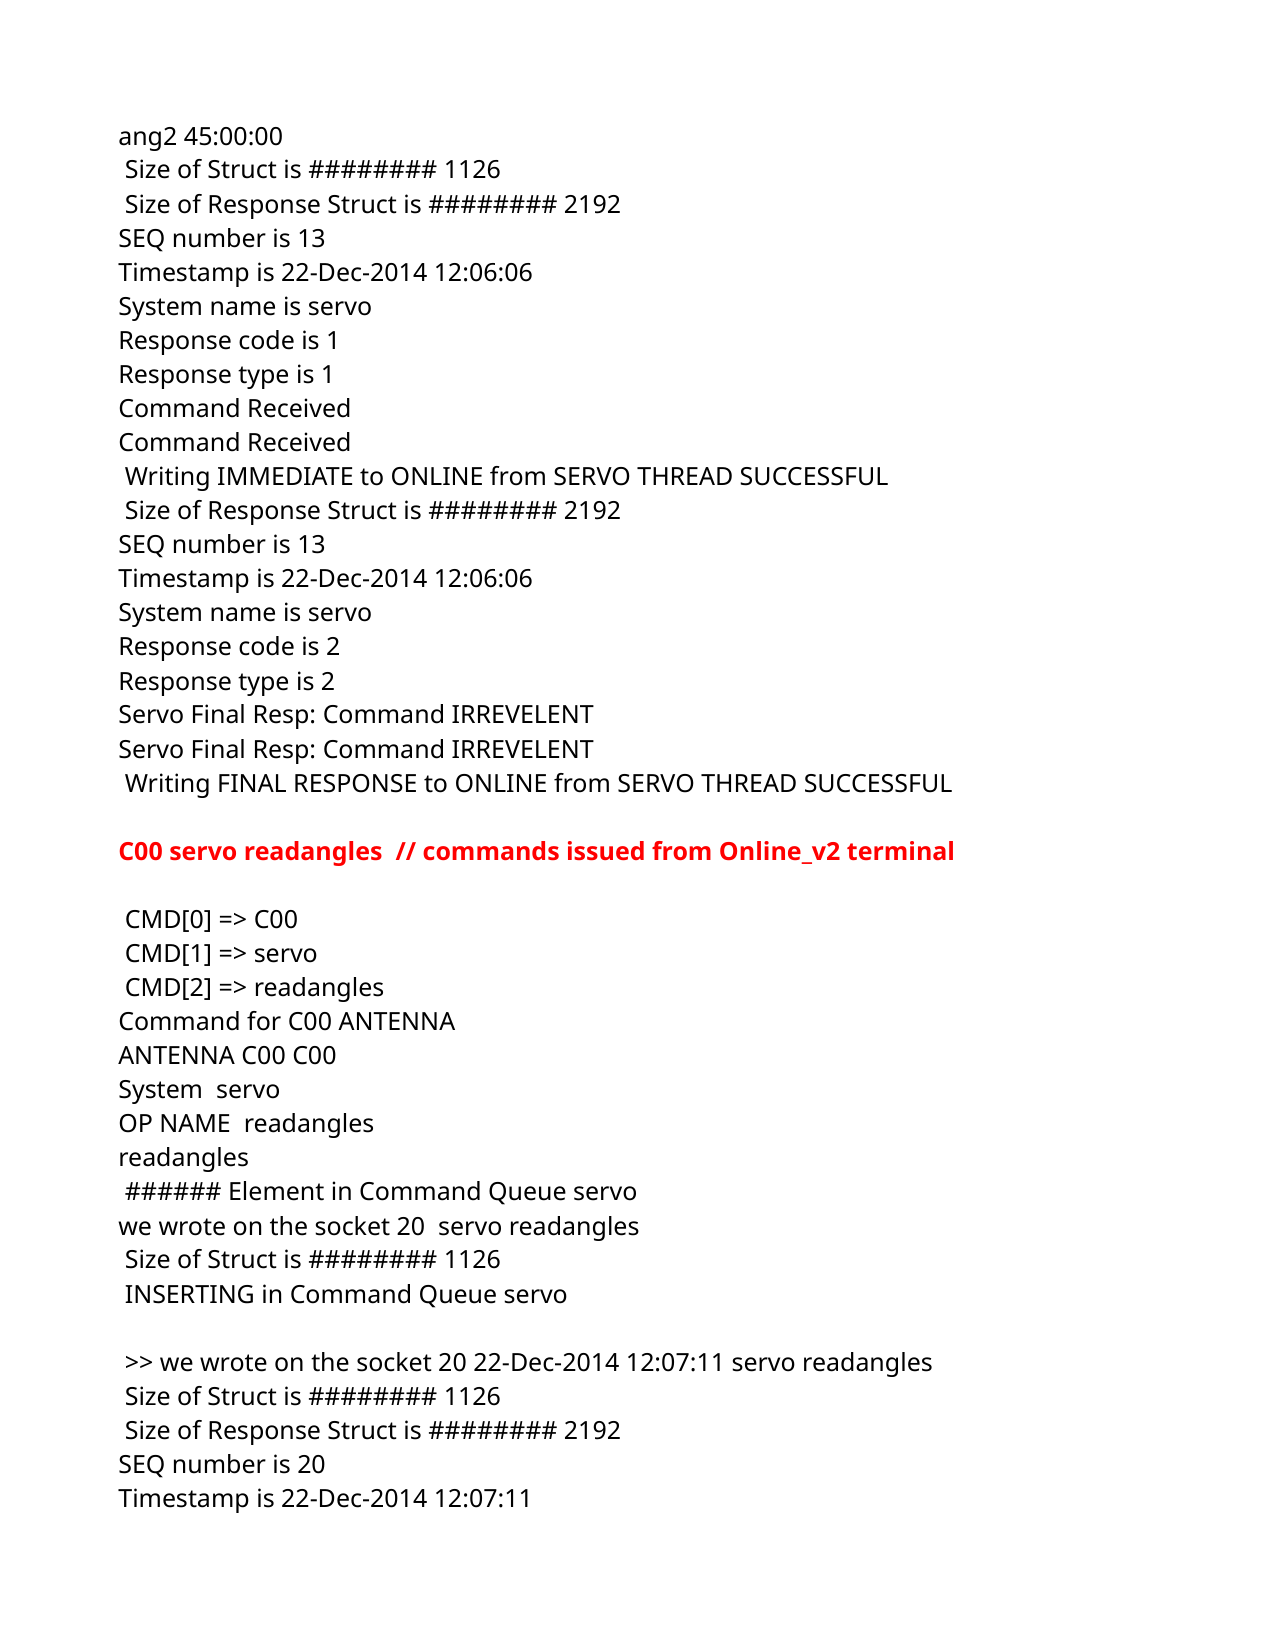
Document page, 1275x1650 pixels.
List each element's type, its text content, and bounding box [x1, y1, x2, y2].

text INSERTING in Command Queue servo [118, 1276, 1157, 1310]
text Size of Struct is ######## 1126 [118, 152, 1157, 186]
text System name is servo [118, 288, 1157, 322]
text Size of Response Struct is ######## 2192 [118, 186, 1157, 220]
text CMD[1] => servo [118, 936, 1157, 970]
text Response type is 1 [118, 357, 1157, 391]
text System name is servo [118, 595, 1157, 629]
text Size of Response Struct is ######## 2192 [118, 1412, 1157, 1447]
text C00 servo readangles // commands issued from Online_v2 terminal [118, 833, 1157, 867]
text SEQ number is 13 [118, 527, 1157, 561]
text SEQ number is 13 [118, 220, 1157, 254]
text SEQ number is 20 [118, 1447, 1157, 1481]
text Servo Final Resp: Command IRREVELENT [118, 731, 1157, 765]
text Size of Response Struct is ######## 2192 [118, 493, 1157, 527]
text readangles [118, 1140, 1157, 1174]
text ###### Element in Command Queue servo [118, 1174, 1157, 1208]
text OP NAME readangles [118, 1106, 1157, 1140]
text Response code is 1 [118, 322, 1157, 357]
text Response code is 2 [118, 629, 1157, 663]
text ang2 45:00:00 [118, 118, 1157, 152]
text Size of Struct is ######## 1126 [118, 1242, 1157, 1276]
text Timestamp is 22-Dec-2014 12:06:06 [118, 561, 1157, 595]
text Timestamp is 22-Dec-2014 12:07:11 [118, 1481, 1157, 1515]
text Servo Final Resp: Command IRREVELENT [118, 697, 1157, 731]
text Response type is 2 [118, 663, 1157, 697]
text Command Received [118, 391, 1157, 425]
text CMD[2] => readangles [118, 970, 1157, 1004]
text Size of Struct is ######## 1126 [118, 1378, 1157, 1412]
text Command Received [118, 425, 1157, 459]
text Timestamp is 22-Dec-2014 12:06:06 [118, 254, 1157, 288]
text System servo [118, 1072, 1157, 1106]
text ANTENNA C00 C00 [118, 1038, 1157, 1072]
text Command for C00 ANTENNA [118, 1004, 1157, 1038]
text >> we wrote on the socket 20 22-Dec-2014 12:07:11 servo readangles [118, 1344, 1157, 1378]
text CMD[0] => C00 [118, 902, 1157, 936]
text Writing FINAL RESPONSE to ONLINE from SERVO THREAD SUCCESSFUL [118, 765, 1157, 799]
text we wrote on the socket 20 servo readangles [118, 1208, 1157, 1242]
text Writing IMMEDIATE to ONLINE from SERVO THREAD SUCCESSFUL [118, 459, 1157, 493]
